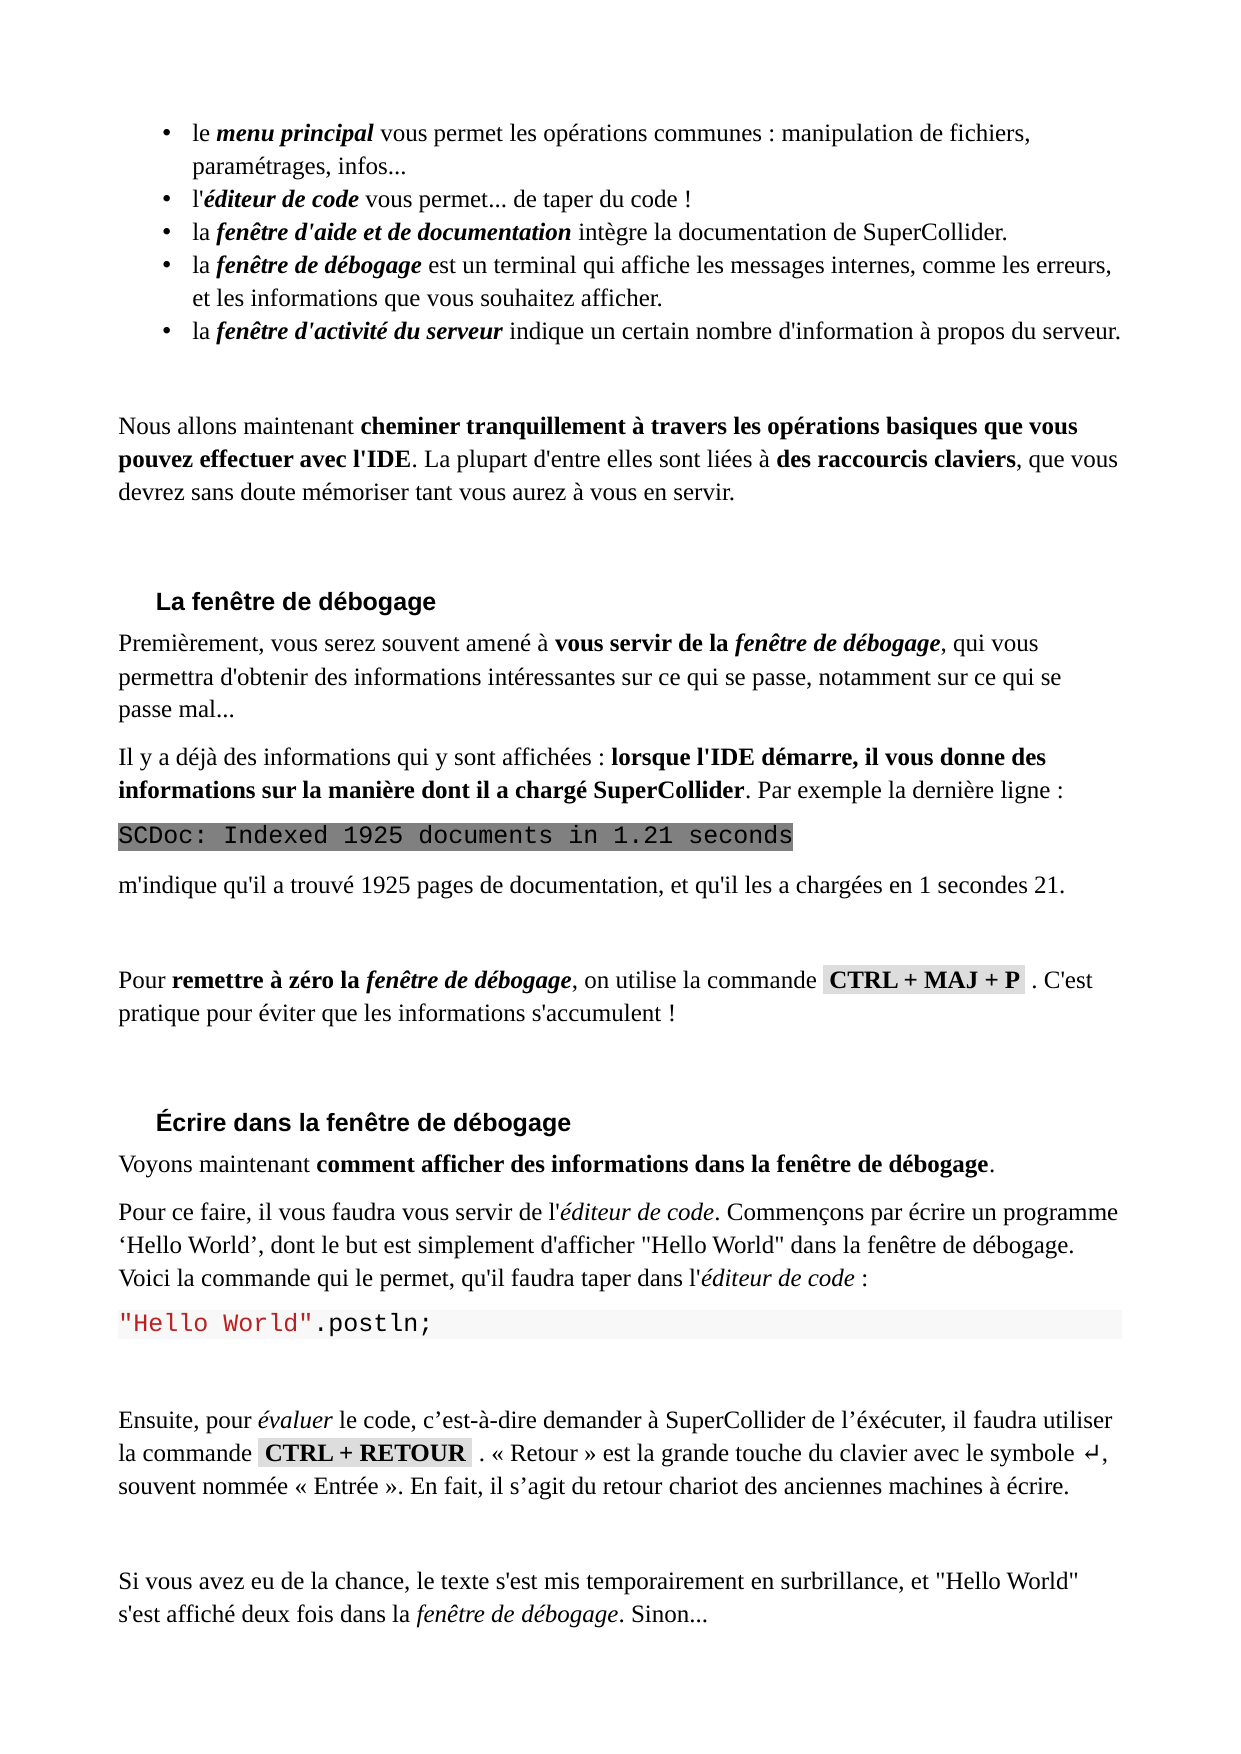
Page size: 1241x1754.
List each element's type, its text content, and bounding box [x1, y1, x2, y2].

subtitle Écrire dans la fenêtre de débogage [156, 1108, 1122, 1137]
list l'éditeur de code vous permet... de taper du code ! [162, 184, 1122, 213]
list le menu principal vous permet les opérations communes : manipulation de fichiers, paramétrages, infos... [162, 118, 1122, 180]
text Voyons maintenant comment afficher des informations dans la fenêtre de débogage. [118, 1149, 1122, 1178]
text m'indique qu'il a trouvé 1925 pages de documentation, et qu'il les a chargées en 1 secondes 21. [118, 870, 1122, 899]
text Si vous avez eu de la chance, le texte s'est mis temporairement en surbrillance, et "Hello World" s'est affiché deux fois dans la fenêtre de débogage. Sinon... [118, 1566, 1122, 1628]
text SCDoc: Indexed 1925 documents in 1.21 seconds [793, 823, 1122, 851]
list la fenêtre d'activité du serveur indique un certain nombre d'information à propos du serveur. [162, 316, 1122, 345]
text Premièrement, vous serez souvent amené à vous servir de la fenêtre de débogage, qui vous permettra d'obtenir des informations intéressantes sur ce qui se passe, notamment sur ce qui se passe mal... [118, 628, 1122, 723]
text Il y a déjà des informations qui y sont affichées : lorsque l'IDE démarre, il vous donne des informations sur la manière dont il a chargé SuperCollider. Par exemple la dernière ligne : [118, 742, 1122, 804]
text Pour ce faire, il vous faudra vous servir de l'éditeur de code. Commençons par écrire un programme ‘Hello World’, dont le but est simplement d'afficher "Hello World" dans la fenêtre de débogage. Voici la commande qui le permet, qu'il faudra taper dans l'éditeur de code : [118, 1197, 1122, 1292]
text Ensuite, pour évaluer le code, c’est-à-dire demander à SuperCollider de l’éxécuter, il faudra utiliser la commande CTRL + RETOUR . « Retour » est la grande touche du clavier avec le symbole ↵, souvent nommée « Entrée ». En fait, il s’agit du retour chariot des anciennes machines à écrire. [118, 1405, 1122, 1500]
list la fenêtre d'aide et de documentation intègre la documentation de SuperCollider. [162, 217, 1122, 246]
text Pour remettre à zéro la fenêtre de débogage, on utilise la commande CTRL + MAJ + P . C'est pratique pour éviter que les informations s'accumulent ! [118, 965, 1122, 1027]
subtitle La fenêtre de débogage [156, 587, 1122, 616]
text Nous allons maintenant cheminer tranquillement à travers les opérations basiques que vous pouvez effectuer avec l'IDE. La plupart d'entre elles sont liées à des raccourcis claviers, que vous devrez sans doute mémoriser tant vous aurez à vous en servir. [118, 411, 1122, 506]
list la fenêtre de débogage est un terminal qui affiche les messages internes, comme les erreurs, et les informations que vous souhaitez afficher. [162, 250, 1122, 312]
text "Hello World".postln; [118, 1310, 1122, 1339]
